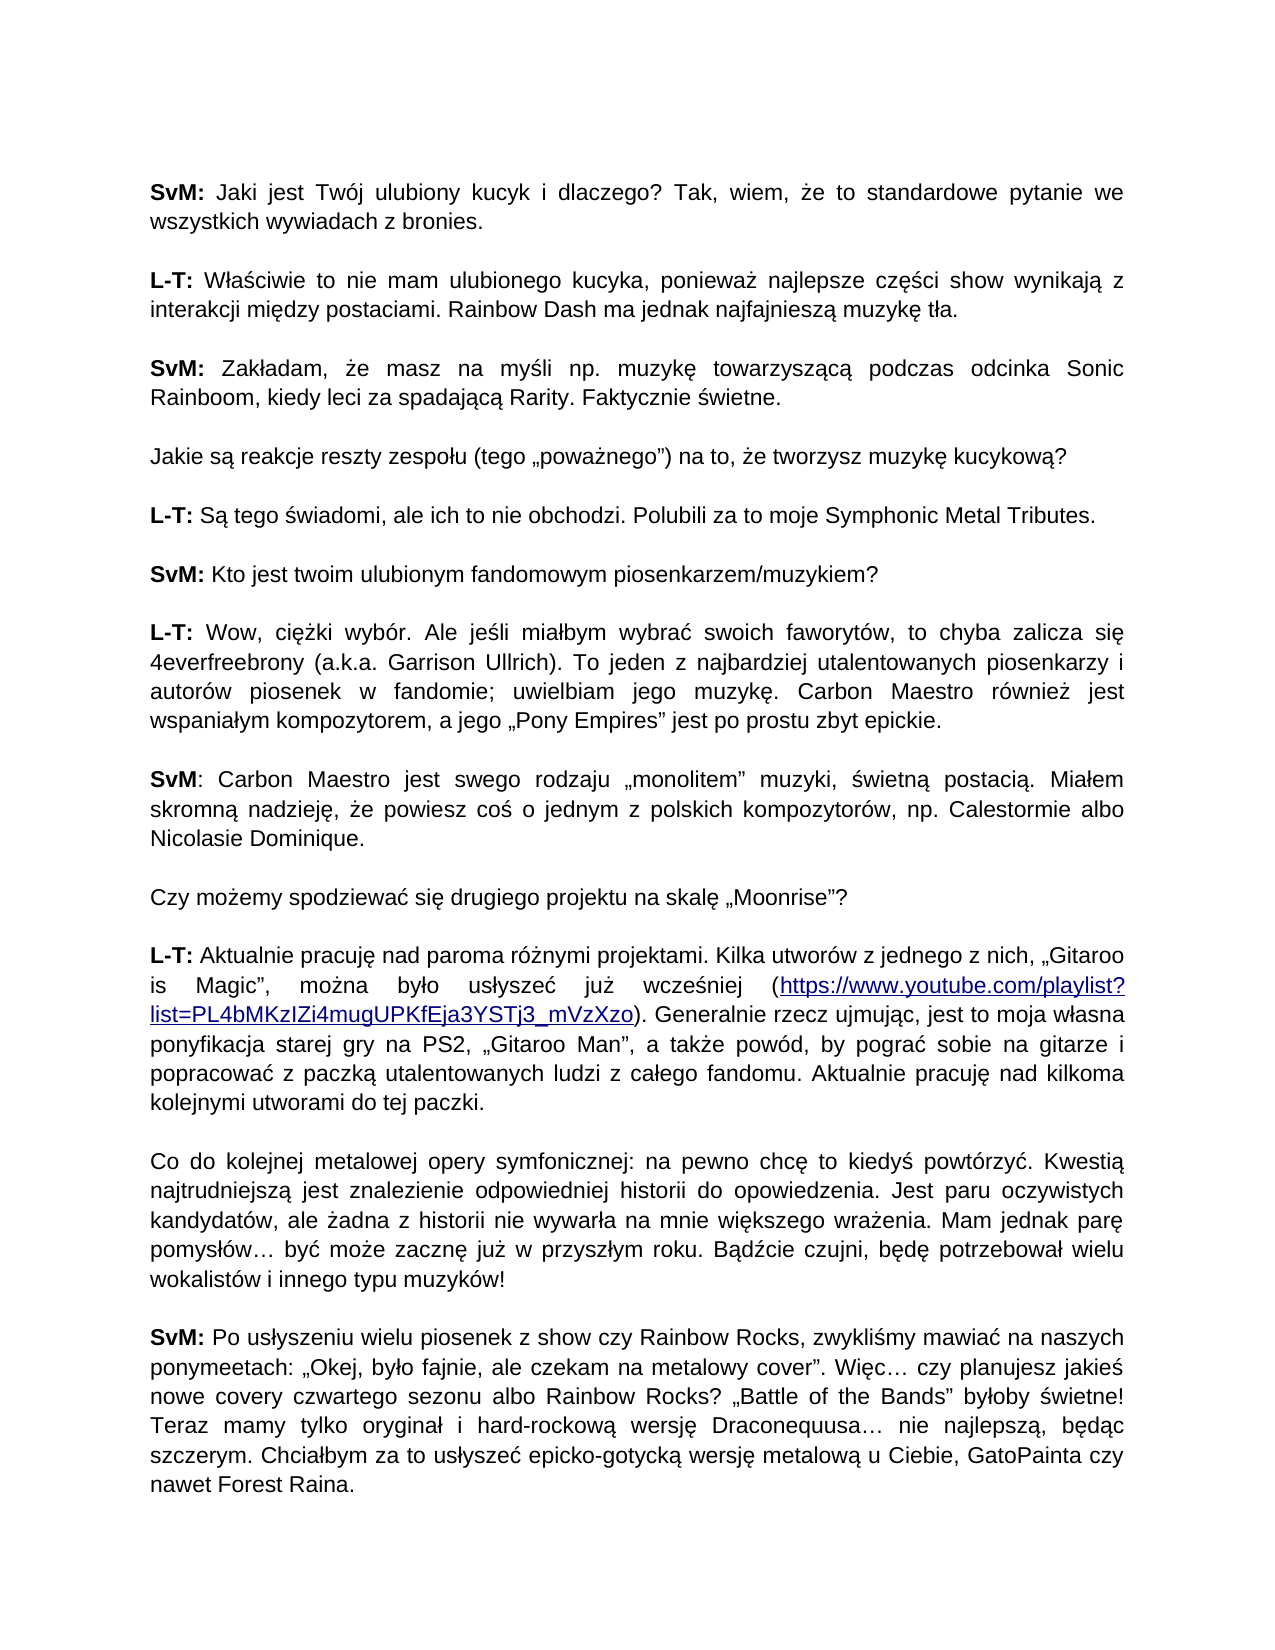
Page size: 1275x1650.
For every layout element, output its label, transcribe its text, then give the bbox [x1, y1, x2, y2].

text Jakie są reakcje reszty zespołu (tego „poważnego”) na to, że tworzysz muzykę kucykową? [150, 444, 1125, 469]
text L-T: Aktualnie pracuję nad paroma różnymi projektami. Kilka utworów z jednego z nich, „Gitaroo is Magic”, można było usłyszeć już wcześniej (https://www.youtube.com/playlist?list=PL4bMKzIZi4mugUPKfEja3YSTj3_mVzXzo). Generalnie rzecz ujmując, jest to moja własna ponyfikacja starej gry na PS2, „Gitaroo Man”, a także powód, by pograć sobie na gitarze i popracować z paczką utalentowanych ludzi z całego fandomu. Aktualnie pracuję nad kilkoma kolejnymi utworami do tej paczki. [150, 943, 1125, 1116]
text SvM: Jaki jest Twój ulubiony kucyk i dlaczego? Tak, wiem, że to standardowe pytanie we wszystkich wywiadach z bronies. [150, 179, 1125, 234]
text L-T: Wow, ciężki wybór. Ale jeśli miałbym wybrać swoich faworytów, to chyba zalicza się 4everfreebrony (a.k.a. Garrison Ullrich). To jeden z najbardziej utalentowanych piosenkarzy i autorów piosenek w fandomie; uwielbiam jego muzykę. Carbon Maestro również jest wspaniałym kompozytorem, a jego „Pony Empires” jest po prostu zbyt epickie. [150, 620, 1125, 734]
text SvM: Kto jest twoim ulubionym fandomowym piosenkarzem/muzykiem? [150, 561, 1125, 587]
text SvM: Po usłyszeniu wielu piosenek z show czy Rainbow Rocks, zwykliśmy mawiać na naszych ponymeetach: „Okej, było fajnie, ale czekam na metalowy cover”. Więc… czy planujesz jakieś nowe covery czwartego sezonu albo Rainbow Rocks? „Battle of the Bands” byłoby świetne! Teraz mamy tylko oryginał i hard-rockową wersję Draconequusa… nie najlepszą, będąc szczerym. Chciałbym za to usłyszeć epicko-gotycką wersję metalową u Ciebie, GatoPainta czy nawet Forest Raina. [150, 1325, 1125, 1497]
text L-T: Właściwie to nie mam ulubionego kucyka, ponieważ najlepsze części show wynikają z interakcji między postaciami. Rainbow Dash ma jednak najfajnieszą muzykę tła. [150, 267, 1125, 322]
text Czy możemy spodziewać się drugiego projektu na skalę „Moonrise”? [150, 884, 1125, 910]
text Co do kolejnej metalowej opery symfonicznej: na pewno chcę to kiedyś powtórzyć. Kwestią najtrudniejszą jest znalezienie odpowiedniej historii do opowiedzenia. Jest paru oczywistych kandydatów, ale żadna z historii nie wywarła na mnie większego wrażenia. Mam jednak parę pomysłów… być może zacznę już w przyszłym roku. Bądźcie czujni, będę potrzebował wielu wokalistów i innego typu muzyków! [150, 1149, 1125, 1292]
text SvM: Zakładam, że masz na myśli np. muzykę towarzyszącą podczas odcinka Sonic Rainboom, kiedy leci za spadającą Rarity. Faktycznie świetne. [150, 356, 1125, 411]
text L-T: Są tego świadomi, ale ich to nie obchodzi. Polubili za to moje Symphonic Metal Tributes. [150, 502, 1125, 528]
text SvM: Carbon Maestro jest swego rodzaju „monolitem” muzyki, świetną postacią. Miałem skromną nadzieję, że powiesz coś o jednym z polskich kompozytorów, np. Calestormie albo Nicolasie Dominique. [150, 767, 1125, 851]
